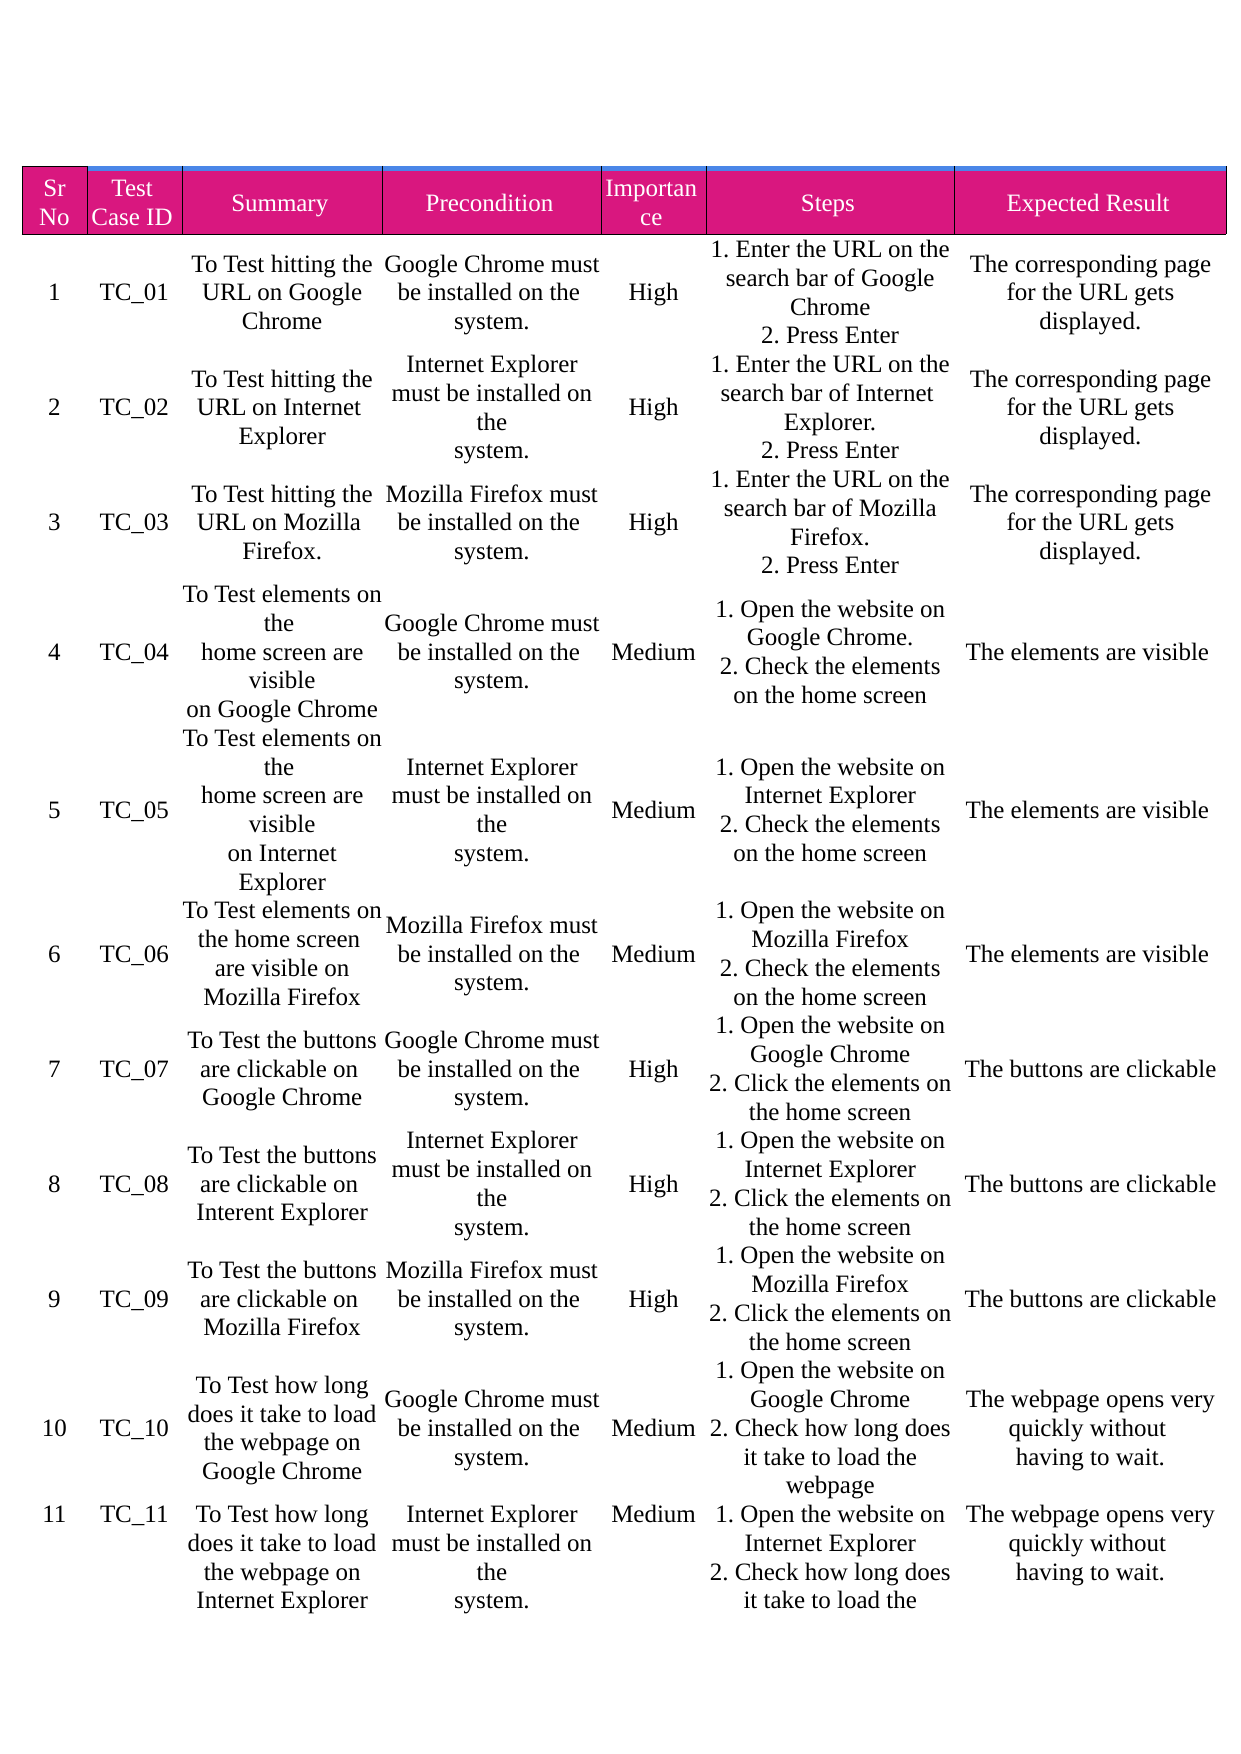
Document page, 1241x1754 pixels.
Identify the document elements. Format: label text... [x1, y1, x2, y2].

table_cell Internet Explorer must be installed on the system. [382, 1499, 601, 1614]
table_cell High [601, 1126, 706, 1241]
table_cell 1. Open the website on Internet Explorer 2. Check how long does it take to load the [706, 1499, 954, 1614]
table_cell The elements are visible [954, 579, 1226, 723]
table_cell Medium [601, 723, 706, 896]
table_cell TC_06 [87, 896, 182, 1011]
table_cell Medium [601, 579, 706, 723]
table_cell The elements are visible [954, 896, 1226, 1011]
table_header Sr No [23, 167, 87, 234]
table_header Expected Result [955, 171, 1226, 234]
table_cell High [601, 349, 706, 464]
table_cell The elements are visible [954, 723, 1226, 896]
table_cell 1. Enter the URL on the search bar of Mozilla Firefox. 2. Press Enter [706, 464, 954, 579]
table_cell Internet Explorer must be installed on the system. [382, 1126, 601, 1241]
table_cell To Test elements on the home screen are visible on Mozilla Firefox [182, 896, 382, 1011]
table_cell 4 [22, 579, 87, 723]
table_cell 3 [22, 464, 87, 579]
table_cell The corresponding page for the URL gets displayed. [954, 235, 1226, 349]
table_cell 8 [22, 1126, 87, 1241]
table_cell 10 [22, 1356, 87, 1499]
table_cell High [601, 235, 706, 349]
table_cell Medium [601, 896, 706, 1011]
table_cell To Test how long does it take to load the webpage on Google Chrome [182, 1356, 382, 1499]
table_cell 1 [22, 235, 87, 349]
table_cell The webpage opens very quickly without having to wait. [954, 1499, 1226, 1614]
table_cell Medium [601, 1356, 706, 1499]
table_cell Google Chrome must be installed on the system. [382, 1356, 601, 1499]
table_cell The buttons are clickable [954, 1126, 1226, 1241]
table_cell To Test how long does it take to load the webpage on Internet Explorer [182, 1499, 382, 1614]
table_cell 1. Open the website on Mozilla Firefox 2. Click the elements on the home screen [706, 1241, 954, 1356]
table_cell TC_05 [87, 723, 182, 896]
table_cell The corresponding page for the URL gets displayed. [954, 464, 1226, 579]
table_header Test Case ID [88, 171, 182, 234]
table_cell 7 [22, 1011, 87, 1126]
table_cell High [601, 1011, 706, 1126]
table_cell TC_10 [87, 1356, 182, 1499]
table_cell Mozilla Firefox must be installed on the system. [382, 1241, 601, 1356]
table_cell 11 [22, 1499, 87, 1614]
table_cell To Test the buttons are clickable on Google Chrome [182, 1011, 382, 1126]
table_header Importance [602, 171, 706, 234]
table_cell High [601, 1241, 706, 1356]
table_cell TC_09 [87, 1241, 182, 1356]
table_cell Mozilla Firefox must be installed on the system. [382, 896, 601, 1011]
table_cell Internet Explorer must be installed on the system. [382, 349, 601, 464]
table_cell 1. Open the website on Internet Explorer 2. Click the elements on the home screen [706, 1126, 954, 1241]
table_cell TC_08 [87, 1126, 182, 1241]
table_cell 5 [22, 723, 87, 896]
table_cell To Test hitting the URL on Google Chrome [182, 235, 382, 349]
table_header Precondition [383, 171, 601, 234]
table_cell The buttons are clickable [954, 1011, 1226, 1126]
table_cell TC_02 [87, 349, 182, 464]
table_cell TC_11 [87, 1499, 182, 1614]
table_cell Internet Explorer must be installed on the system. [382, 723, 601, 896]
table_cell TC_04 [87, 579, 182, 723]
table_cell To Test hitting the URL on Internet Explorer [182, 349, 382, 464]
table_cell 1. Enter the URL on the search bar of Google Chrome 2. Press Enter [706, 235, 954, 349]
table_cell 1. Open the website on Google Chrome 2. Check how long does it take to load the webpage [706, 1356, 954, 1499]
table_cell Medium [601, 1499, 706, 1614]
table_cell Mozilla Firefox must be installed on the system. [382, 464, 601, 579]
table_cell Google Chrome must be installed on the system. [382, 579, 601, 723]
table_cell 9 [22, 1241, 87, 1356]
table_cell To Test elements on the home screen are visible on Google Chrome [182, 579, 382, 723]
table_cell 1. Open the website on Google Chrome. 2. Check the elements on the home screen [706, 579, 954, 723]
table_cell TC_07 [87, 1011, 182, 1126]
table_cell The corresponding page for the URL gets displayed. [954, 349, 1226, 464]
table_cell 1. Open the website on Google Chrome 2. Click the elements on the home screen [706, 1011, 954, 1126]
table_cell To Test the buttons are clickable on Interent Explorer [182, 1126, 382, 1241]
table_cell The webpage opens very quickly without having to wait. [954, 1356, 1226, 1499]
table_cell The buttons are clickable [954, 1241, 1226, 1356]
table_cell TC_01 [87, 235, 182, 349]
table_cell 1. Enter the URL on the search bar of Internet Explorer. 2. Press Enter [706, 349, 954, 464]
table_cell High [601, 464, 706, 579]
table_cell Google Chrome must be installed on the system. [382, 1011, 601, 1126]
table_cell To Test elements on the home screen are visible on Internet Explorer [182, 723, 382, 896]
table_cell 2 [22, 349, 87, 464]
table_cell To Test the buttons are clickable on Mozilla Firefox [182, 1241, 382, 1356]
table_cell TC_03 [87, 464, 182, 579]
table_header Summary [183, 171, 382, 234]
table_cell 1. Open the website on Internet Explorer 2. Check the elements on the home screen [706, 723, 954, 896]
table_cell 1. Open the website on Mozilla Firefox 2. Check the elements on the home screen [706, 896, 954, 1011]
table_cell Google Chrome must be installed on the system. [382, 235, 601, 349]
table_cell 6 [22, 896, 87, 1011]
table_cell To Test hitting the URL on Mozilla Firefox. [182, 464, 382, 579]
table_header Steps [707, 171, 954, 234]
